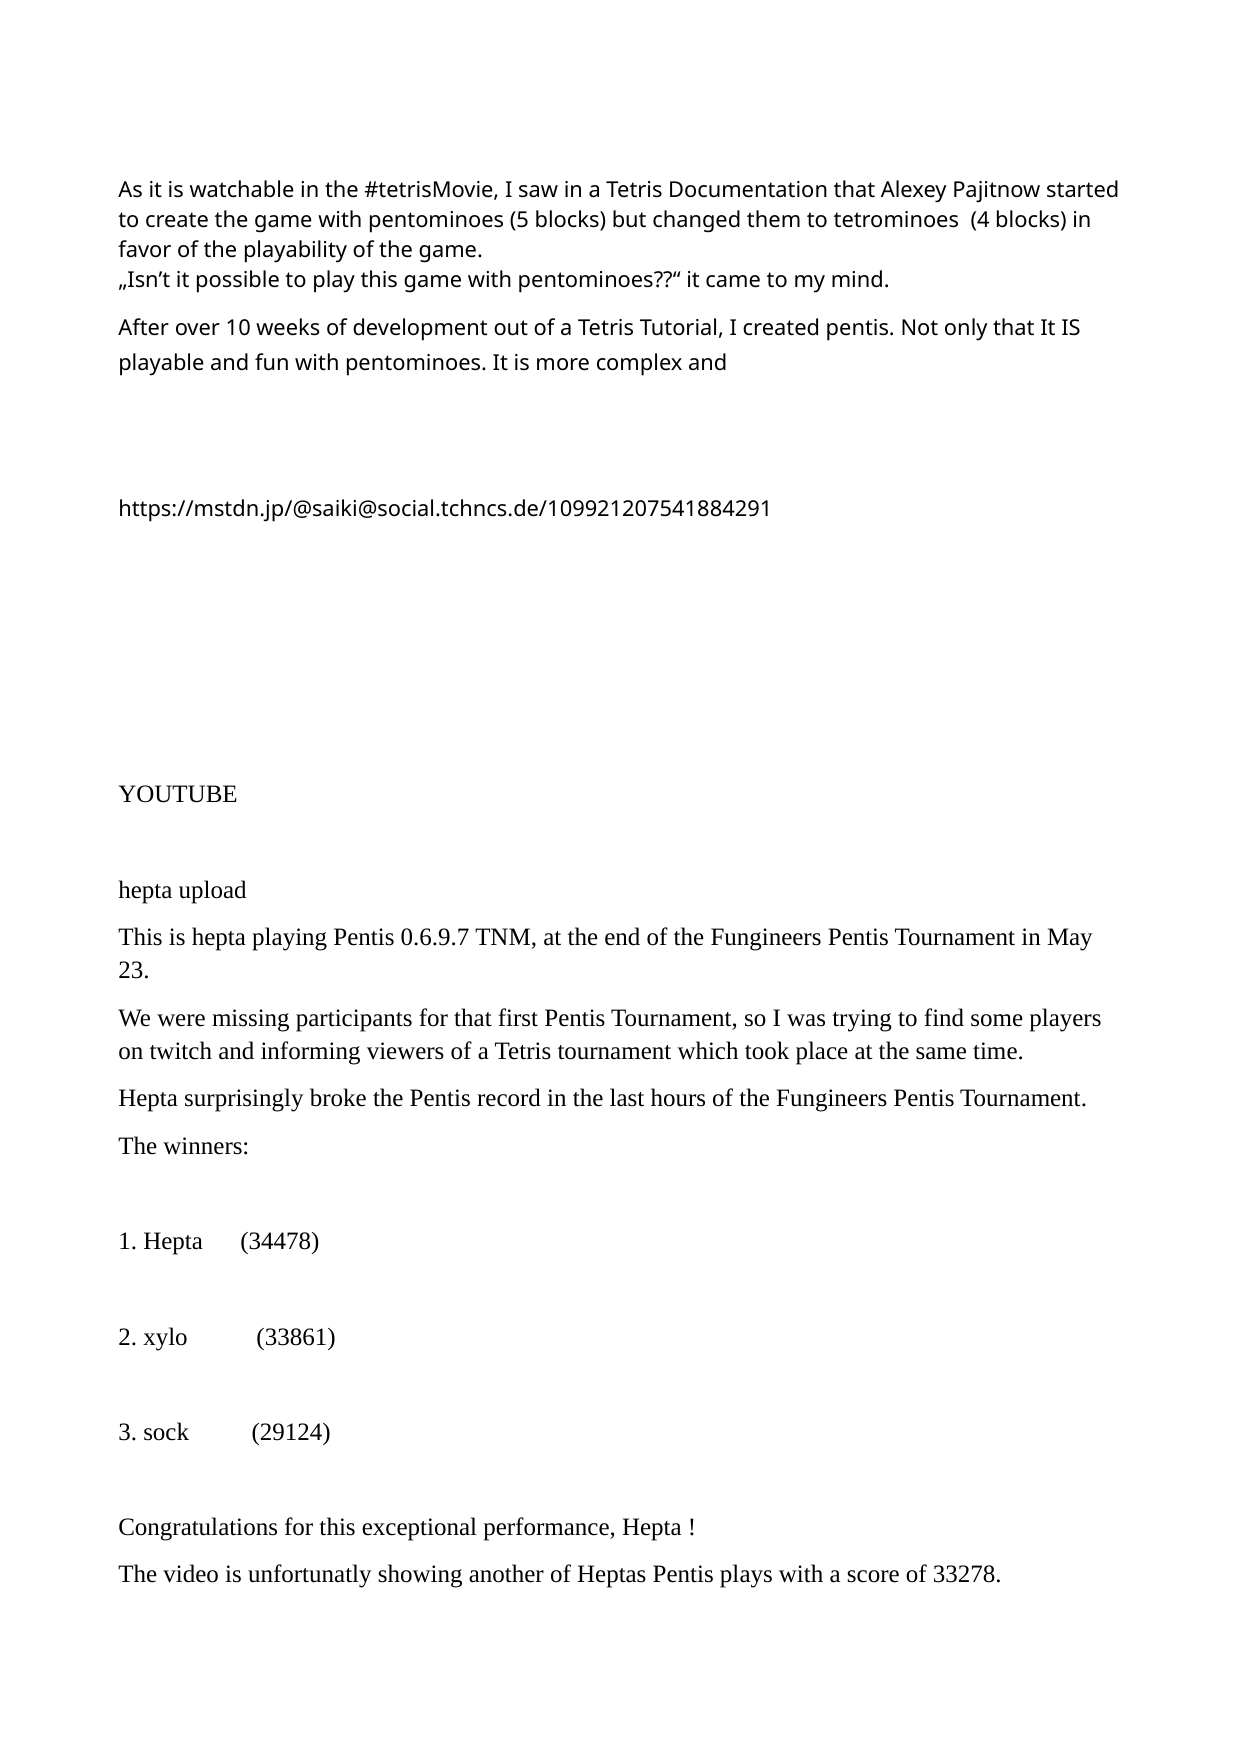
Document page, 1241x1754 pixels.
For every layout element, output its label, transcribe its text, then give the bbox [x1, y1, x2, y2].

text We were missing participants for that first Pentis Tournament, so I was trying to find some players on twitch and informing viewers of a Tetris tournament which took place at the same time. [118, 1003, 1122, 1065]
text The winners: [118, 1131, 1122, 1160]
text Hepta surprisingly broke the Pentis record in the last hours of the Fungineers Pentis Tournament. [118, 1083, 1122, 1112]
text As it is watchable in the #tetrisMovie, I saw in a Tetris Documentation that Alexey Pajitnow started to create the game with pentominoes (5 blocks) but changed them to tetrominoes (4 blocks) in favor of the playability of the game. [118, 174, 1122, 263]
text 3. sock (29124) [118, 1417, 1122, 1446]
text YOUTUBE [118, 779, 1122, 808]
text hepta upload [118, 875, 1122, 903]
text The video is unfortunatly showing another of Heptas Pentis plays with a score of 33278. [118, 1559, 1122, 1588]
text 2. xylo (33861) [118, 1322, 1122, 1350]
text Congratulations for this exceptional performance, Hepta ! [118, 1512, 1122, 1541]
text „Isn’t it possible to play this game with pentominoes??“ it came to my mind. [118, 263, 1122, 293]
text After over 10 weeks of development out of a Tetris Tutorial, I created pentis. Not only that It IS playable and fun with pentominoes. It is more complex and [118, 312, 1122, 376]
text This is hepta playing Pentis 0.6.9.7 TNM, at the end of the Fungineers Pentis Tournament in May 23. [118, 922, 1122, 984]
text https://mstdn.jp/@saiki@social.tchncs.de/109921207541884291 [118, 493, 1122, 522]
text 1. Hepta (34478) [118, 1226, 1122, 1255]
